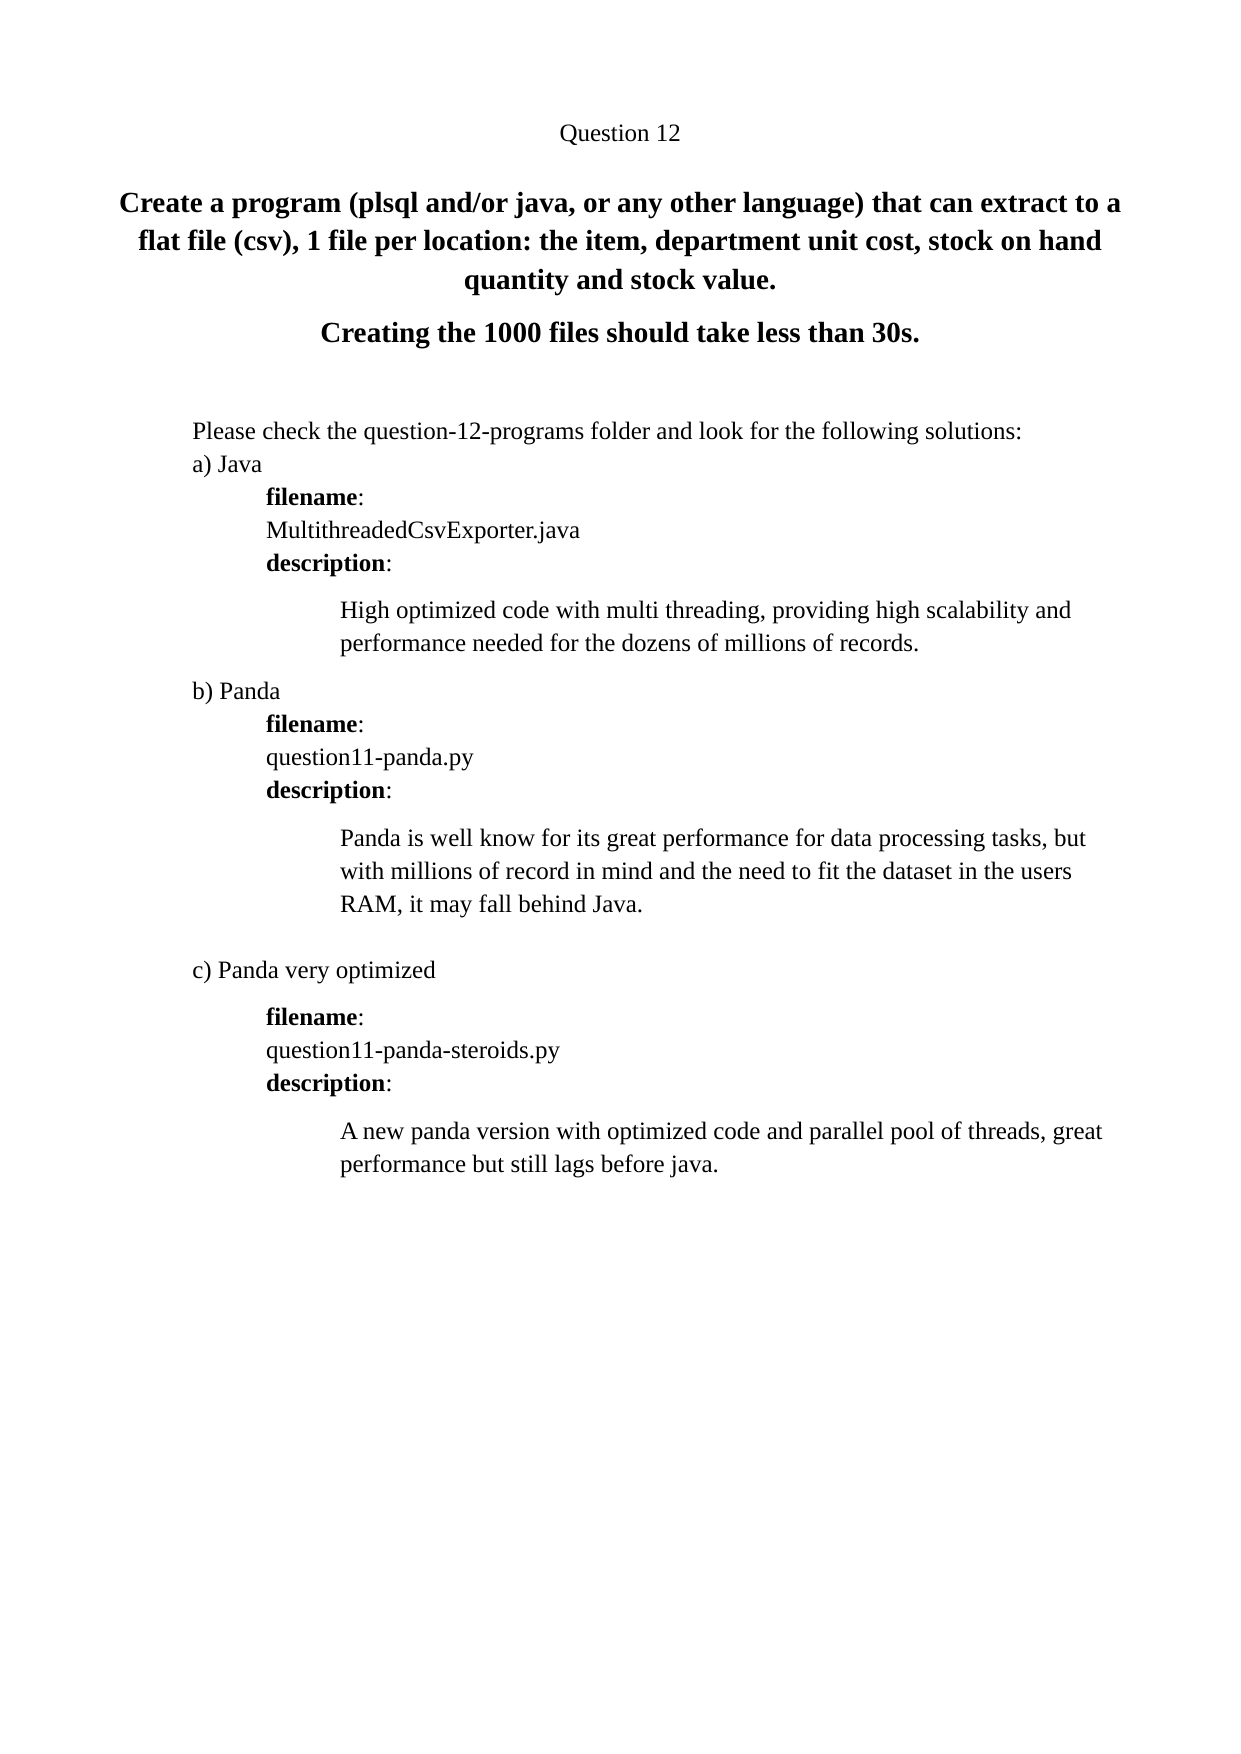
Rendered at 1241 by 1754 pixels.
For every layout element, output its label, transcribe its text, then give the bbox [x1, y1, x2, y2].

text Question 12 Create a program (plsql and/or java, or any other language) that can extract to a flat file (csv), 1 file per location: the item, department unit cost, stock on hand quantity and stock value. [118, 118, 1122, 296]
text Creating the 1000 files should take less than 30s. [118, 315, 1122, 349]
text A new panda version with optimized code and parallel pool of threads, great performance but still lags before java. [192, 1116, 1122, 1178]
text Panda is well know for its great performance for data processing tasks, but with millions of record in mind and the need to fit the dataset in the users RAM, it may fall behind Java. c) Panda very optimized [192, 823, 1122, 984]
text filename: question11-panda-steroids.py description: [192, 1002, 1122, 1097]
text b) Panda filename: question11-panda.py description: [192, 676, 1122, 804]
text Please check the question-12-programs folder and look for the following solutions: a) Java filename: MultithreadedCsvExporter.java description: [192, 416, 1122, 577]
text High optimized code with multi threading, providing high scalability and performance needed for the dozens of millions of records. [192, 596, 1122, 657]
